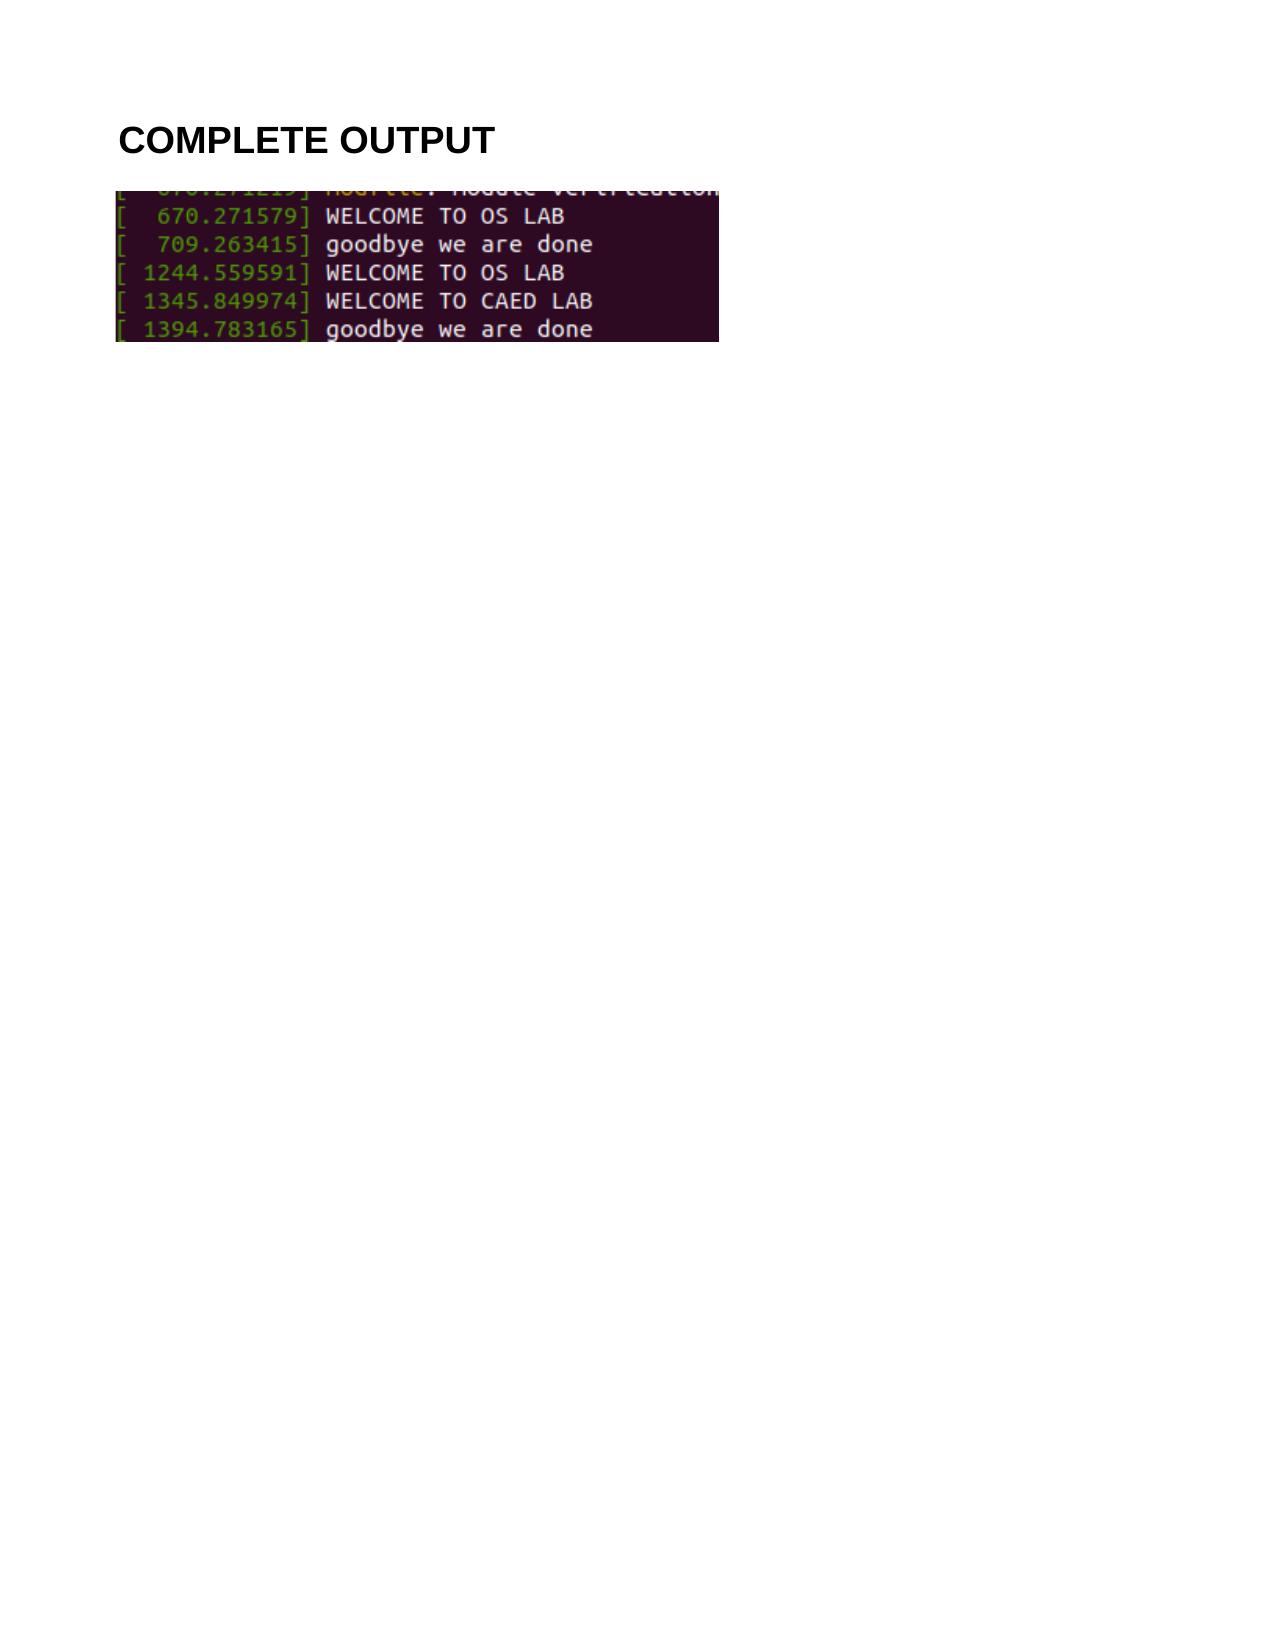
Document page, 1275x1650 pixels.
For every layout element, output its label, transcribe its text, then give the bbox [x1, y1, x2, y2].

subtitle COMPLETE OUTPUT [118, 118, 1157, 162]
picture [115, 191, 719, 342]
